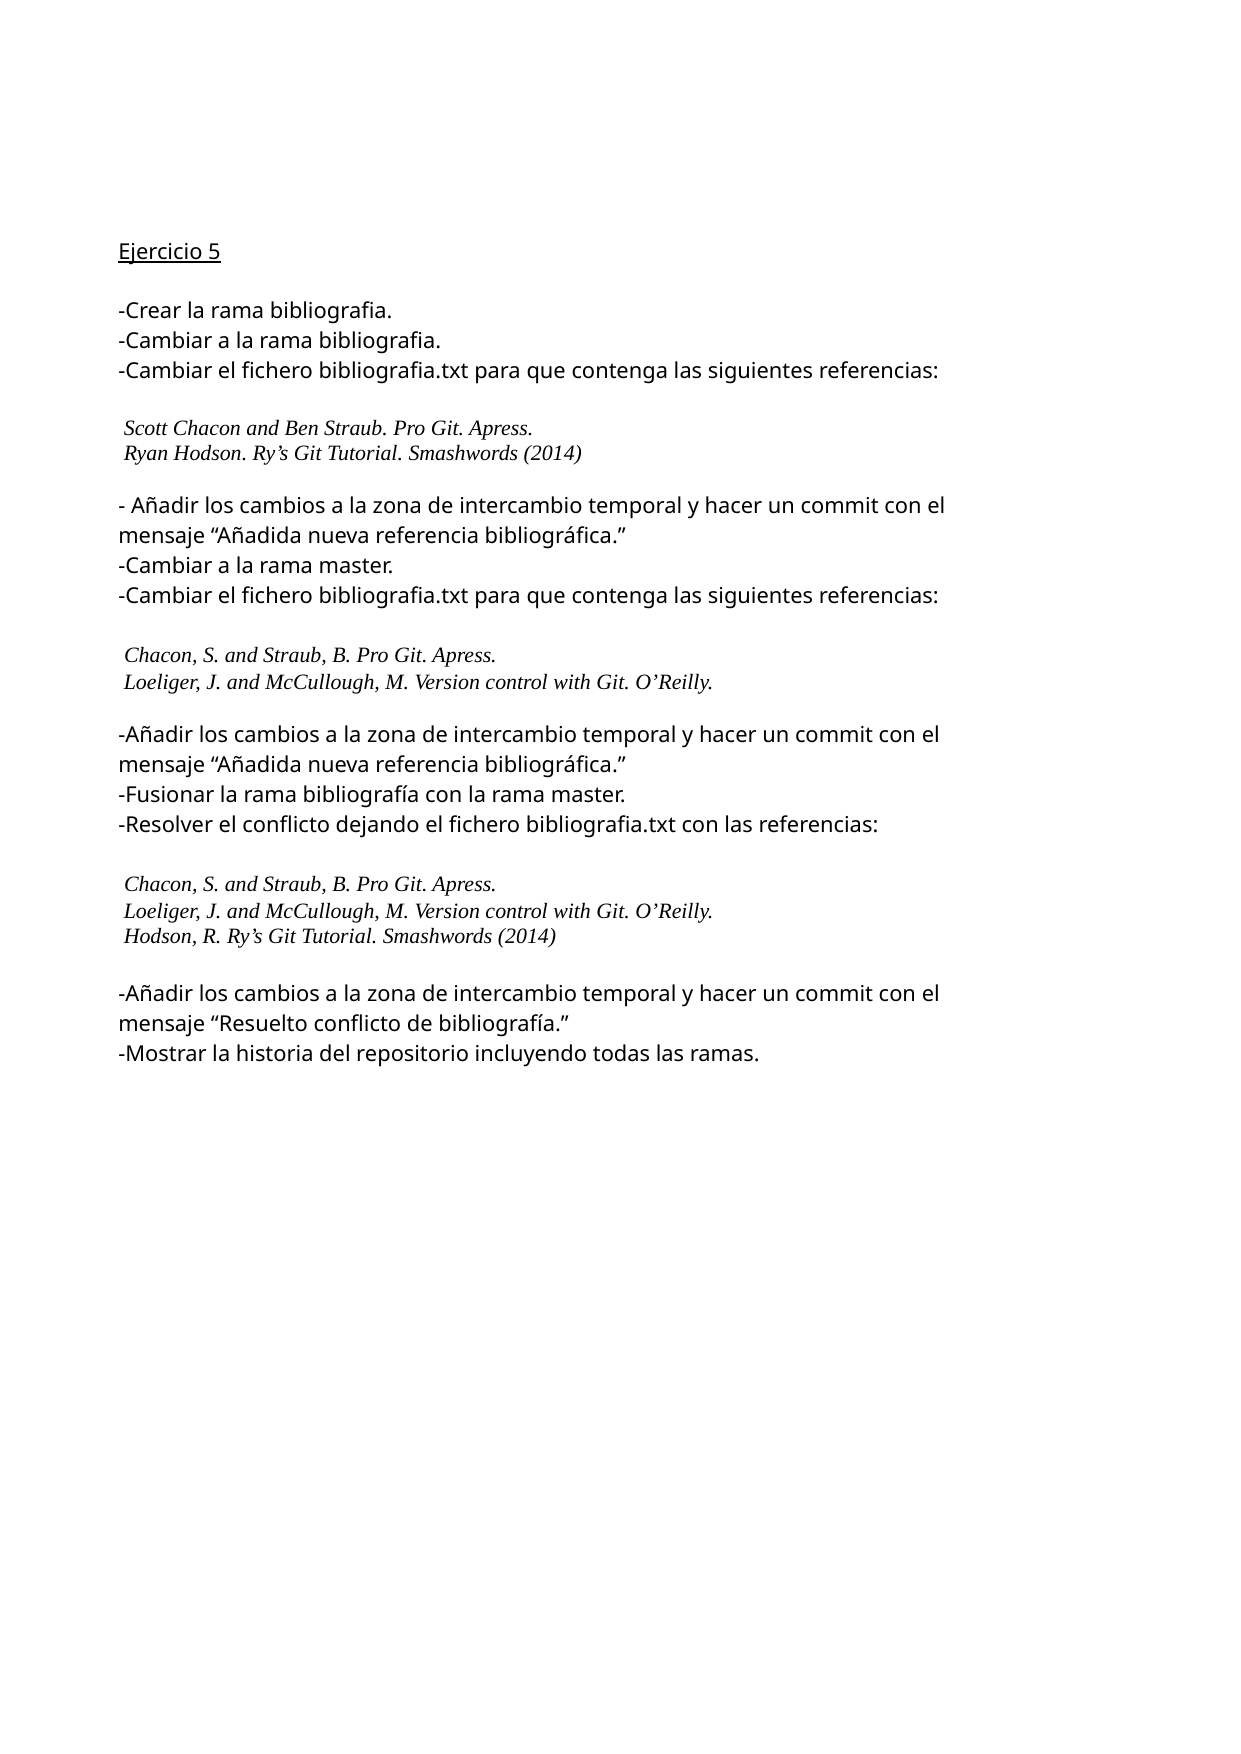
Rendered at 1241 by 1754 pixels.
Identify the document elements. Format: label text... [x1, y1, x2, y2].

text -Cambiar el fichero bibliografia.txt para que contenga las siguientes referencias: [118, 355, 1122, 385]
text Ejercicio 5 [118, 236, 1122, 266]
text -Fusionar la rama bibliografía con la rama master. [118, 779, 1122, 809]
text Scott Chacon and Ben Straub. Pro Git. Apress. [118, 415, 1122, 440]
text Chacon, S. and Straub, B. Pro Git. Apress. [118, 868, 1122, 898]
text Loeliger, J. and McCullough, M. Version control with Git. O’Reilly. [118, 669, 1122, 694]
text -Crear la rama bibliografia. [118, 296, 1122, 325]
text -Añadir los cambios a la zona de intercambio temporal y hacer un commit con el [118, 978, 1122, 1008]
text -Resolver el conflicto dejando el fichero bibliografia.txt con las referencias: [118, 809, 1122, 839]
text Chacon, S. and Straub, B. Pro Git. Apress. [118, 639, 1122, 669]
text -Cambiar a la rama master. [118, 550, 1122, 580]
text Hodson, R. Ry’s Git Tutorial. Smashwords (2014) [118, 923, 1122, 949]
text -Mostrar la historia del repositorio incluyendo todas las ramas. [118, 1038, 1122, 1068]
text Ryan Hodson. Ry’s Git Tutorial. Smashwords (2014) [118, 440, 1122, 465]
text -Añadir los cambios a la zona de intercambio temporal y hacer un commit con el [118, 719, 1122, 749]
text -Cambiar el fichero bibliografia.txt para que contenga las siguientes referencias: [118, 580, 1122, 609]
text - Añadir los cambios a la zona de intercambio temporal y hacer un commit con el [118, 490, 1122, 520]
text mensaje “Añadida nueva referencia bibliográfica.” [118, 749, 1122, 779]
text mensaje “Añadida nueva referencia bibliográfica.” [118, 520, 1122, 550]
text Loeliger, J. and McCullough, M. Version control with Git. O’Reilly. [118, 898, 1122, 923]
text -Cambiar a la rama bibliografia. [118, 325, 1122, 355]
text mensaje “Resuelto conflicto de bibliografía.” [118, 1008, 1122, 1038]
